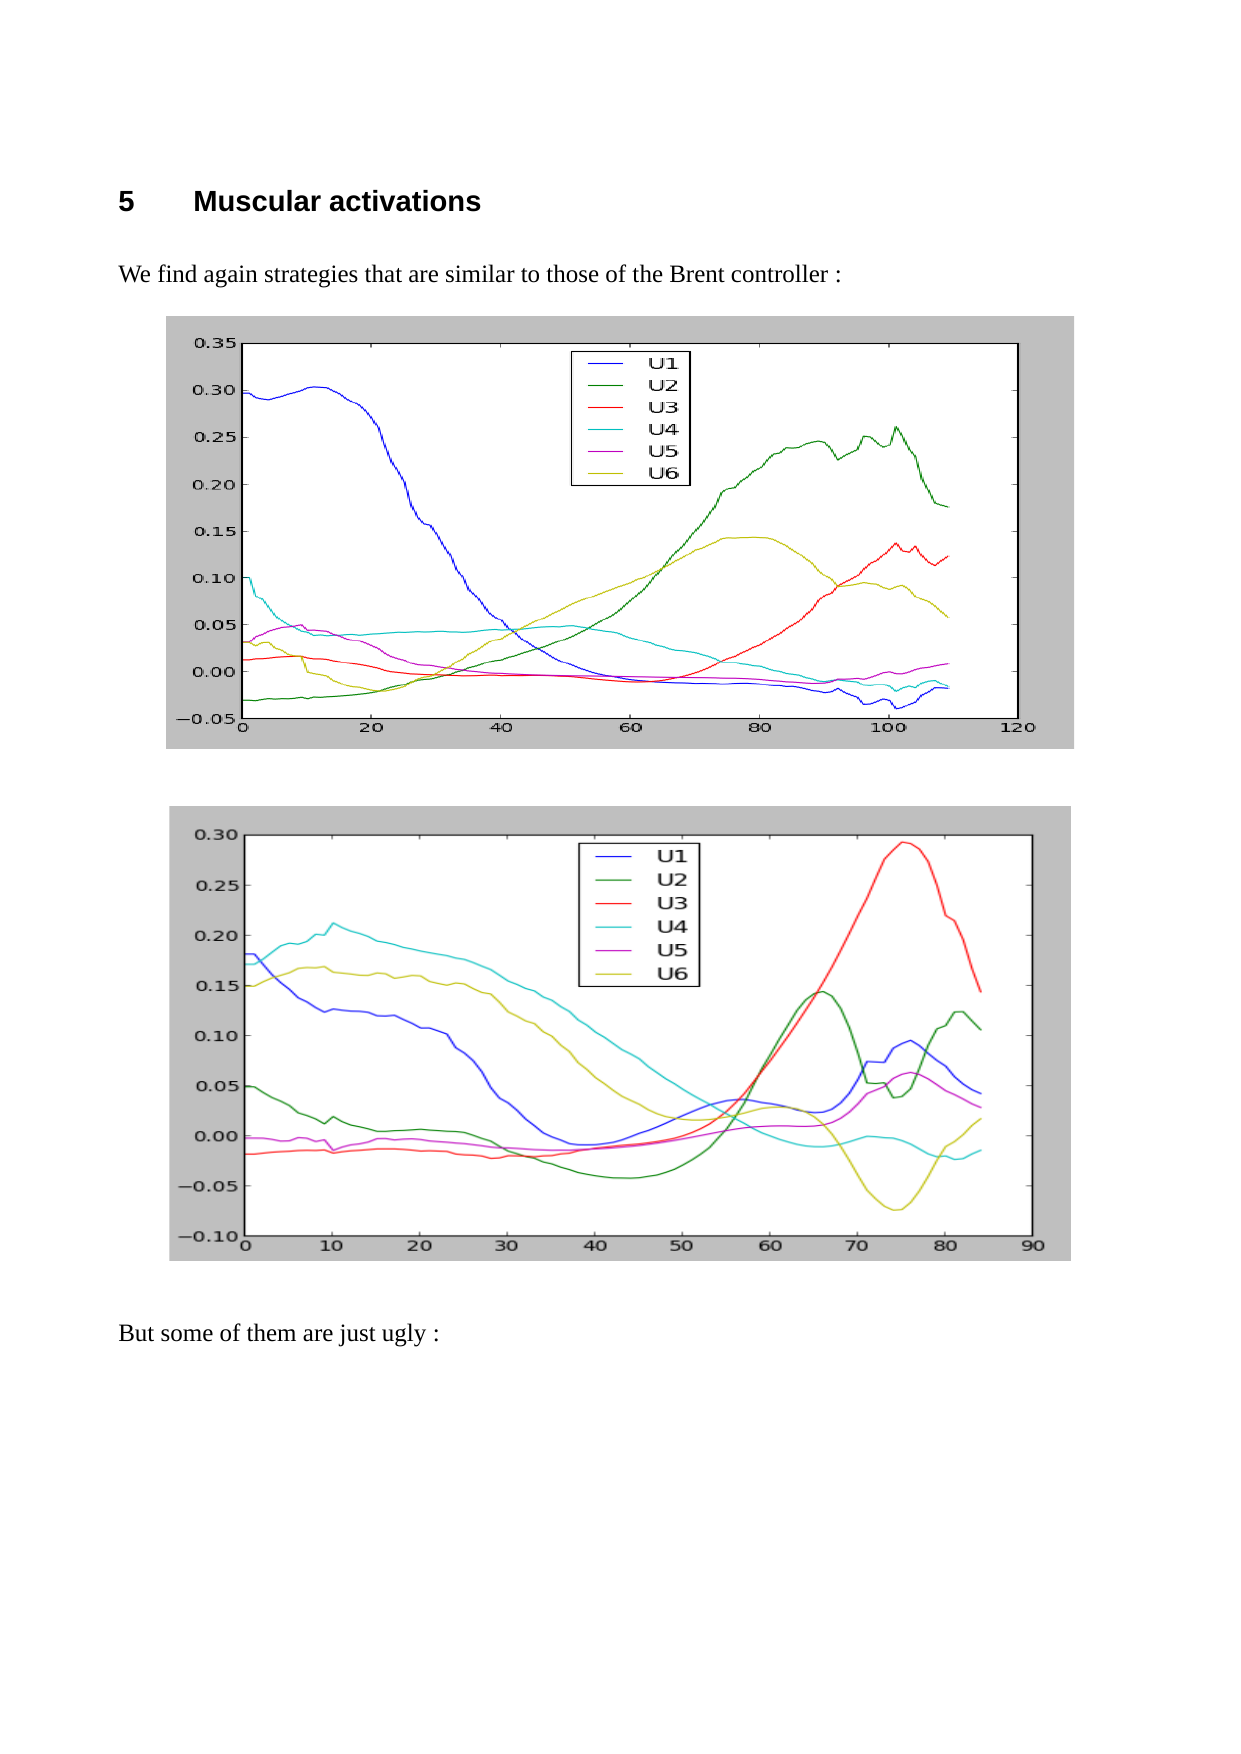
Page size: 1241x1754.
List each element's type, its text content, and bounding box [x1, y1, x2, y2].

subtitle Muscular activations [118, 184, 1122, 218]
text But some of them are just ugly : [118, 1318, 1122, 1347]
picture [169, 806, 1071, 1261]
text We find again strategies that are similar to those of the Brent controller : [118, 259, 1122, 288]
picture [166, 316, 1075, 749]
